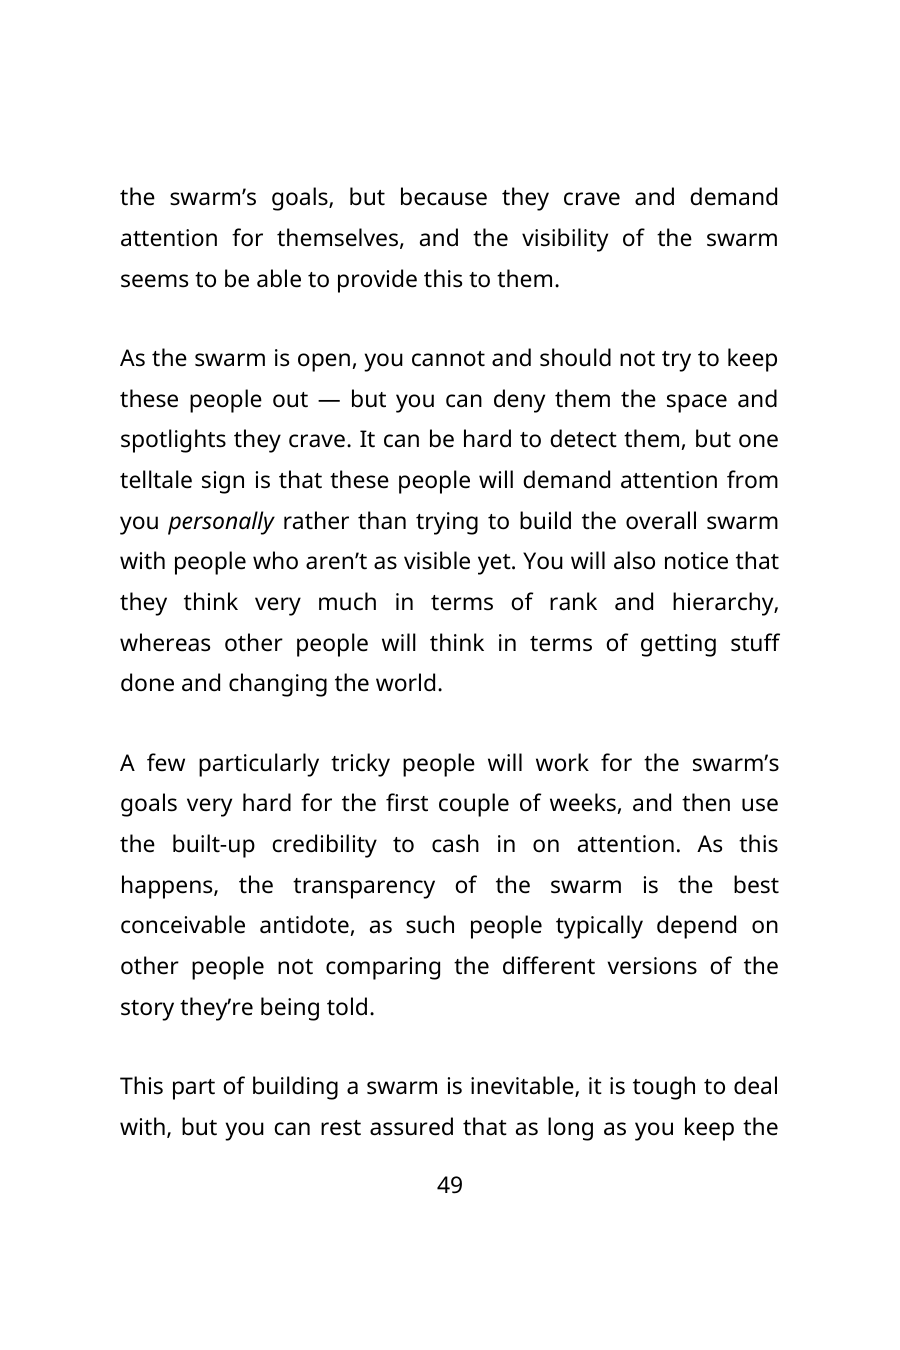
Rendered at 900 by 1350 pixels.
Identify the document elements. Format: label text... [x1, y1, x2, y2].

text As the swarm is open, you cannot and should not try to keep these people out — but you can deny them the space and spotlights they crave. It can be hard to detect them, but one telltale sign is that these people will demand attention from you personally rather than trying to build the overall swarm with people who aren’t as visible yet. You will also notice that they think very much in terms of rank and hierarchy, whereas other people will think in terms of getting stuff done and changing the world. [120, 342, 780, 698]
text This part of building a swarm is inevitable, it is tough to deal with, but you can rest assured that as long as you keep the [120, 1070, 780, 1142]
text A few particularly tricky people will work for the swarm’s goals very hard for the first couple of weeks, and then use the built-up credibility to cash in on attention. As this happens, the transparency of the swarm is the best conceivable antidote, as such people typically depend on other people not comparing the different versions of the story they’re being told. [120, 747, 780, 1022]
text the swarm’s goals, but because they crave and demand attention for themselves, and the visibility of the swarm seems to be able to provide this to them. [120, 181, 780, 294]
